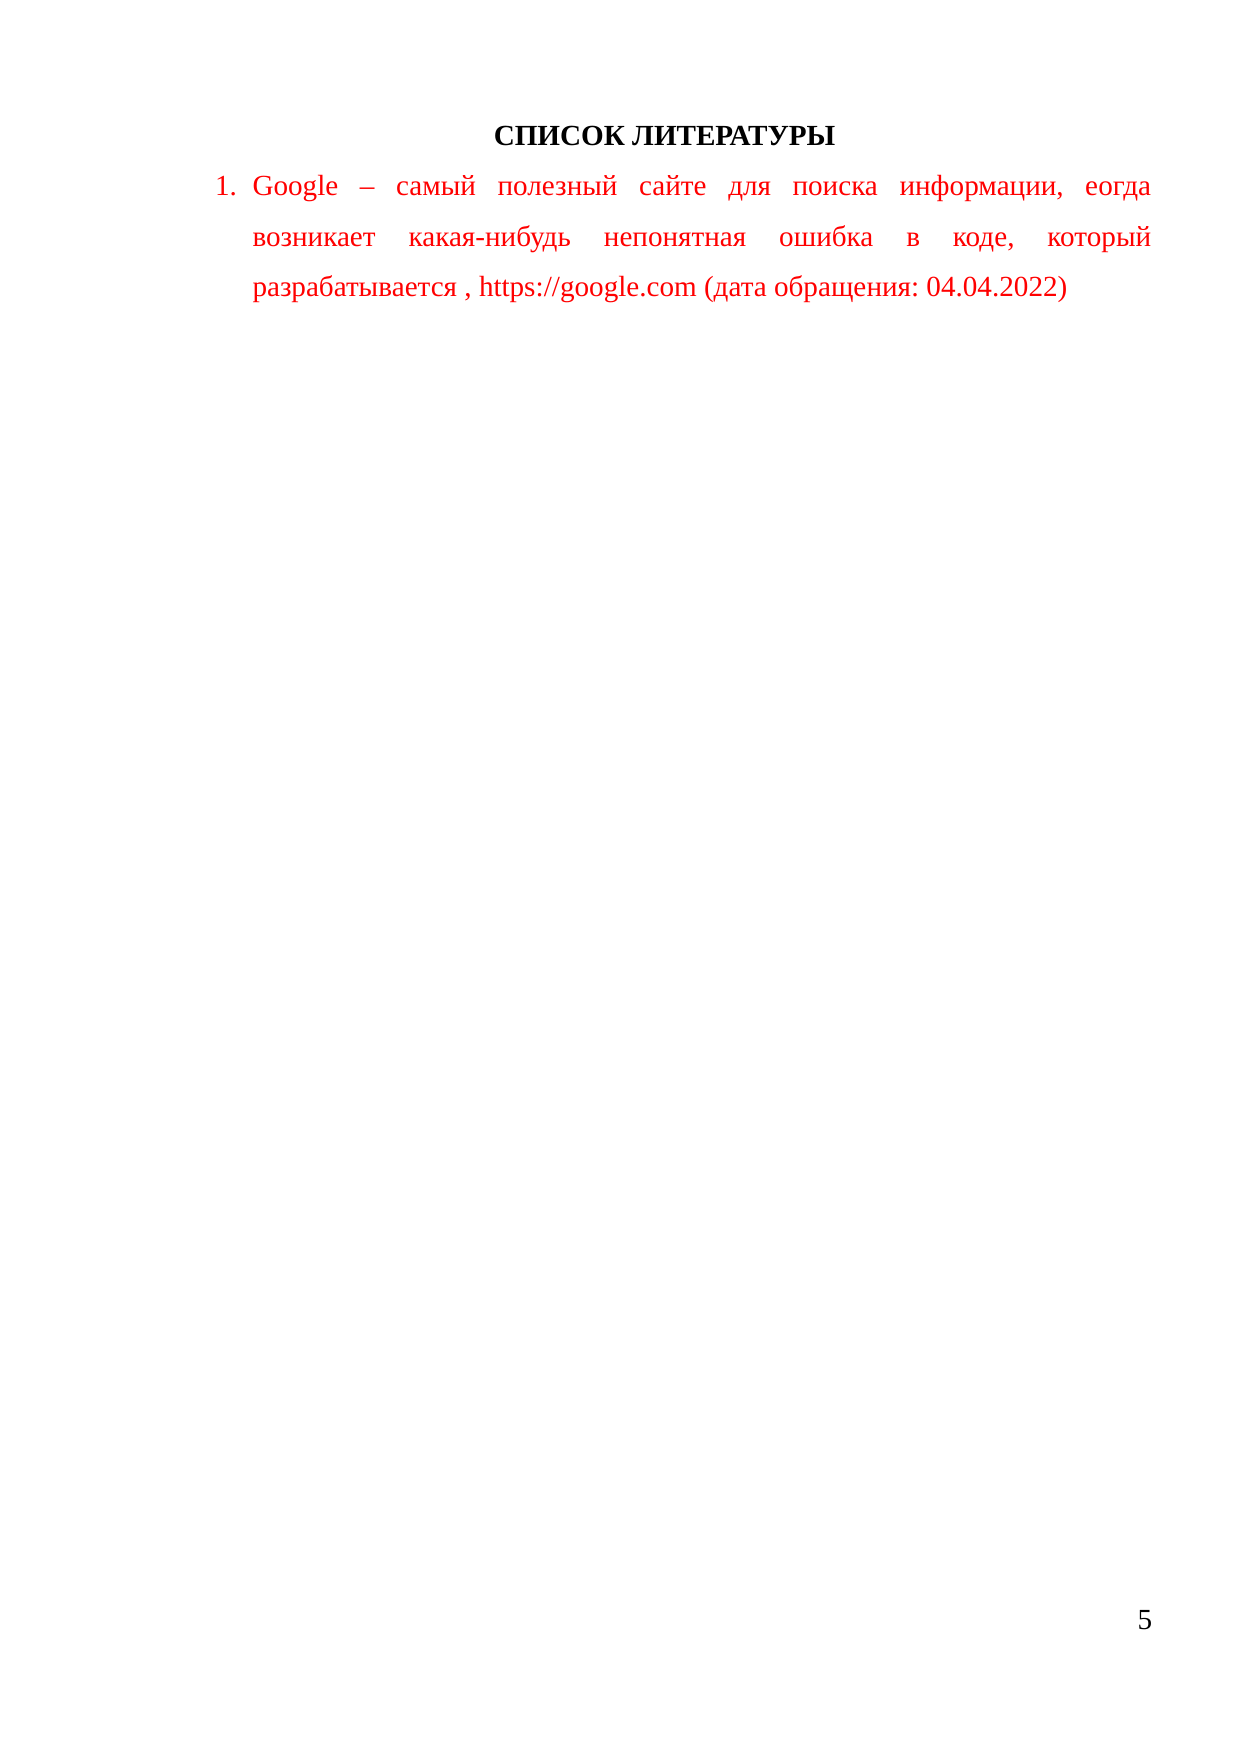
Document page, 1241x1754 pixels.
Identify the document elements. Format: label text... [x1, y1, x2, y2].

subtitle Список литературы [177, 118, 1152, 152]
list Google – самый полезный сайте для поиска информации, еогда возникает какая-нибудь непонятная ошибка в коде, который разрабатывается , https://google.com (дата обращения: 04.04.2022) [215, 168, 1152, 303]
